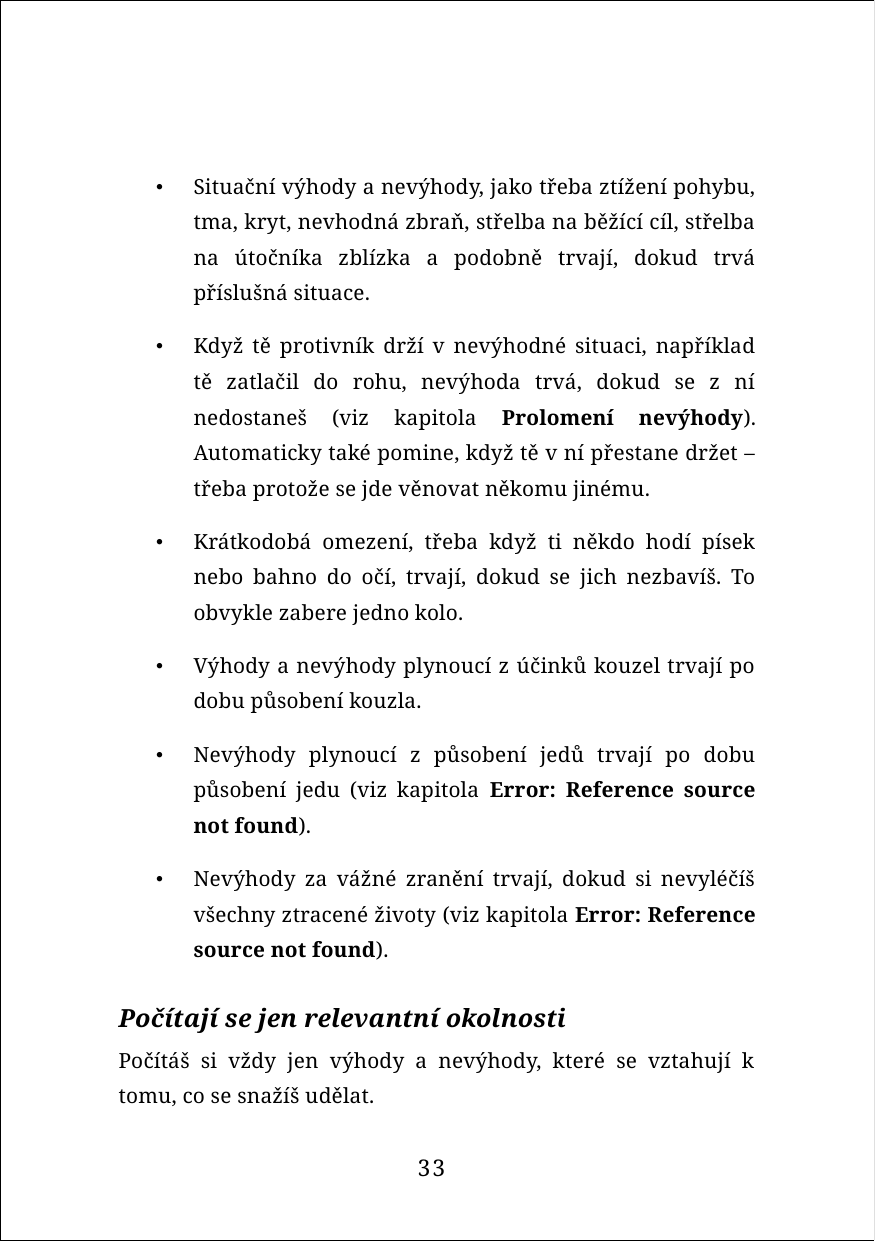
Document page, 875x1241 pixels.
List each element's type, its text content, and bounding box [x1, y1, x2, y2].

list Situační výhody a nevýhody, jako třeba ztížení pohybu, tma, kryt, nevhodná zbraň, střelba na běžící cíl, střelba na útočníka zblízka a podobně trvají, dokud trvá příslušná situace. [156, 172, 756, 307]
list Nevýhody plynoucí z působení jedů trvají po dobu působení jedu (viz kapitola Error: Reference source not found). [156, 740, 756, 839]
list Nevýhody za vážné zranění trvají, dokud si nevyléčíš všechny ztracené životy (viz kapitola Error: Reference source not found). [156, 864, 756, 964]
text Počítáš si vždy jen výhody a nevýhody, které se vztahují k tomu, co se snažíš udělat. [118, 1046, 756, 1110]
subtitle Počítají se jen relevantní okolnosti [118, 1000, 756, 1034]
list Krátkodobá omezení, třeba když ti někdo hodí písek nebo bahno do očí, trvají, dokud se jich nezbavíš. To obvykle zabere jedno kolo. [156, 527, 756, 626]
list Výhody a nevýhody plynoucí z účinků kouzel trvají po dobu působení kouzla. [156, 651, 756, 715]
list Když tě protivník drží v nevýhodné situaci, například tě zatlačil do rohu, nevýhoda trvá, dokud se z ní nedostaneš (viz kapitola Prolomení nevýhody). Automaticky také pomine, když tě v ní přestane držet – třeba protože se jde věnovat někomu jinému. [156, 332, 756, 502]
